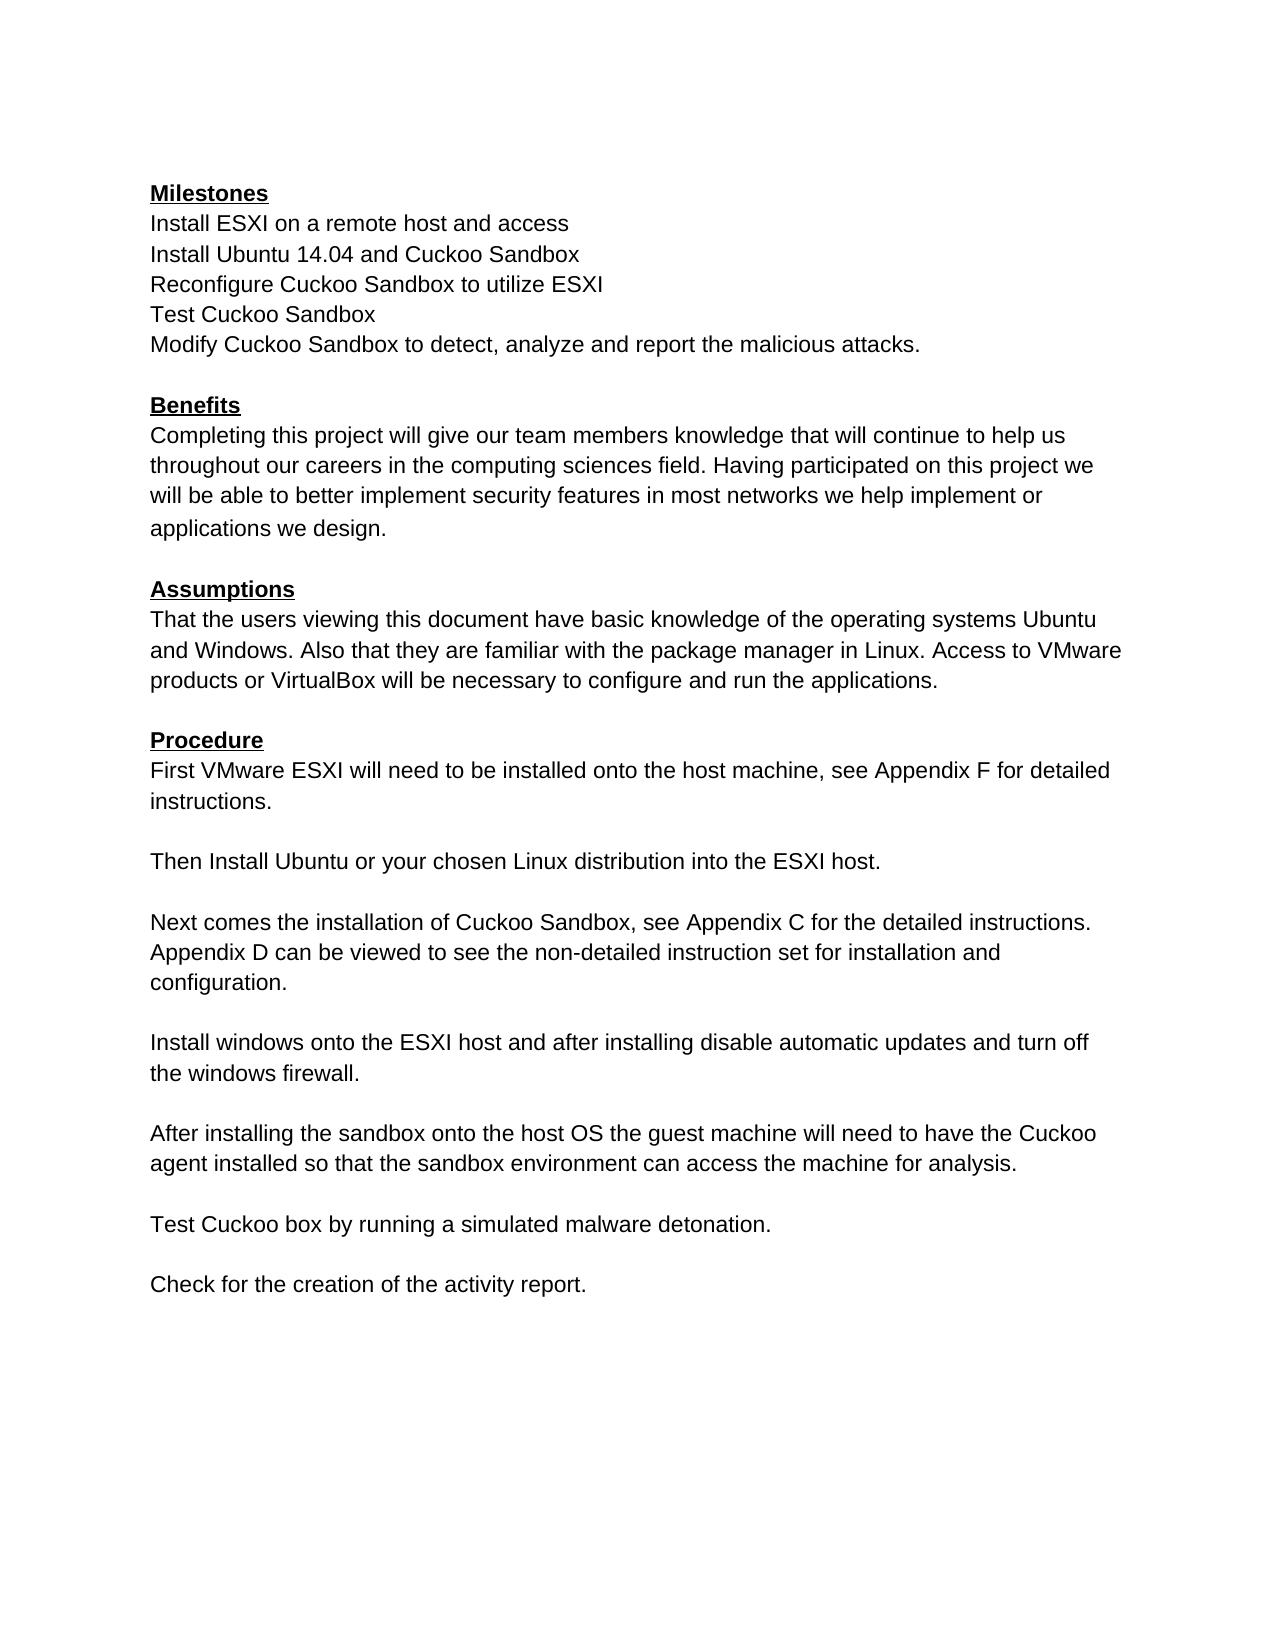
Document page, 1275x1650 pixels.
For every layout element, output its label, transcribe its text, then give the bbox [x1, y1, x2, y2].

text Benefits [150, 392, 1125, 418]
text Reconfigure Cuckoo Sandbox to utilize ESXI [150, 271, 1125, 297]
text That the users viewing this document have basic knowledge of the operating systems Ubuntu and Windows. Also that they are familiar with the package manager in Linux. Access to VMware products or VirtualBox will be necessary to configure and run the applications. [150, 606, 1125, 693]
text Install ESXI on a remote host and access [150, 210, 1125, 237]
text Test Cuckoo box by running a simulated malware detonation. [150, 1211, 1125, 1237]
text Next comes the installation of Cuckoo Sandbox, see Appendix C for the detailed instructions. Appendix D can be viewed to see the non-detailed instruction set for installation and configuration. [150, 908, 1125, 995]
text Test Cuckoo Sandbox [150, 301, 1125, 327]
text Check for the creation of the activity report. [150, 1271, 1125, 1297]
text Milestones [150, 180, 1125, 207]
text First VMware ESXI will need to be installed onto the host machine, see Appendix F for detailed instructions. [150, 757, 1125, 814]
text Completing this project will give our team members knowledge that will continue to help us throughout our careers in the computing sciences field. Having participated on this project we will be able to better implement security features in most networks we help implement or applications we design. [150, 422, 1125, 542]
text Install windows onto the ESXI host and after installing disable automatic updates and turn off the windows firewall. [150, 1029, 1125, 1086]
text Install Ubuntu 14.04 and Cuckoo Sandbox [150, 241, 1125, 267]
text Assumptions [150, 576, 1125, 602]
text Procedure [150, 727, 1125, 753]
text Then Install Ubuntu or your chosen Linux distribution into the ESXI host. [150, 848, 1125, 874]
text After installing the sandbox onto the host OS the guest machine will need to have the Cuckoo agent installed so that the sandbox environment can access the machine for analysis. [150, 1120, 1125, 1176]
text Modify Cuckoo Sandbox to detect, analyze and report the malicious attacks. [150, 331, 1125, 358]
